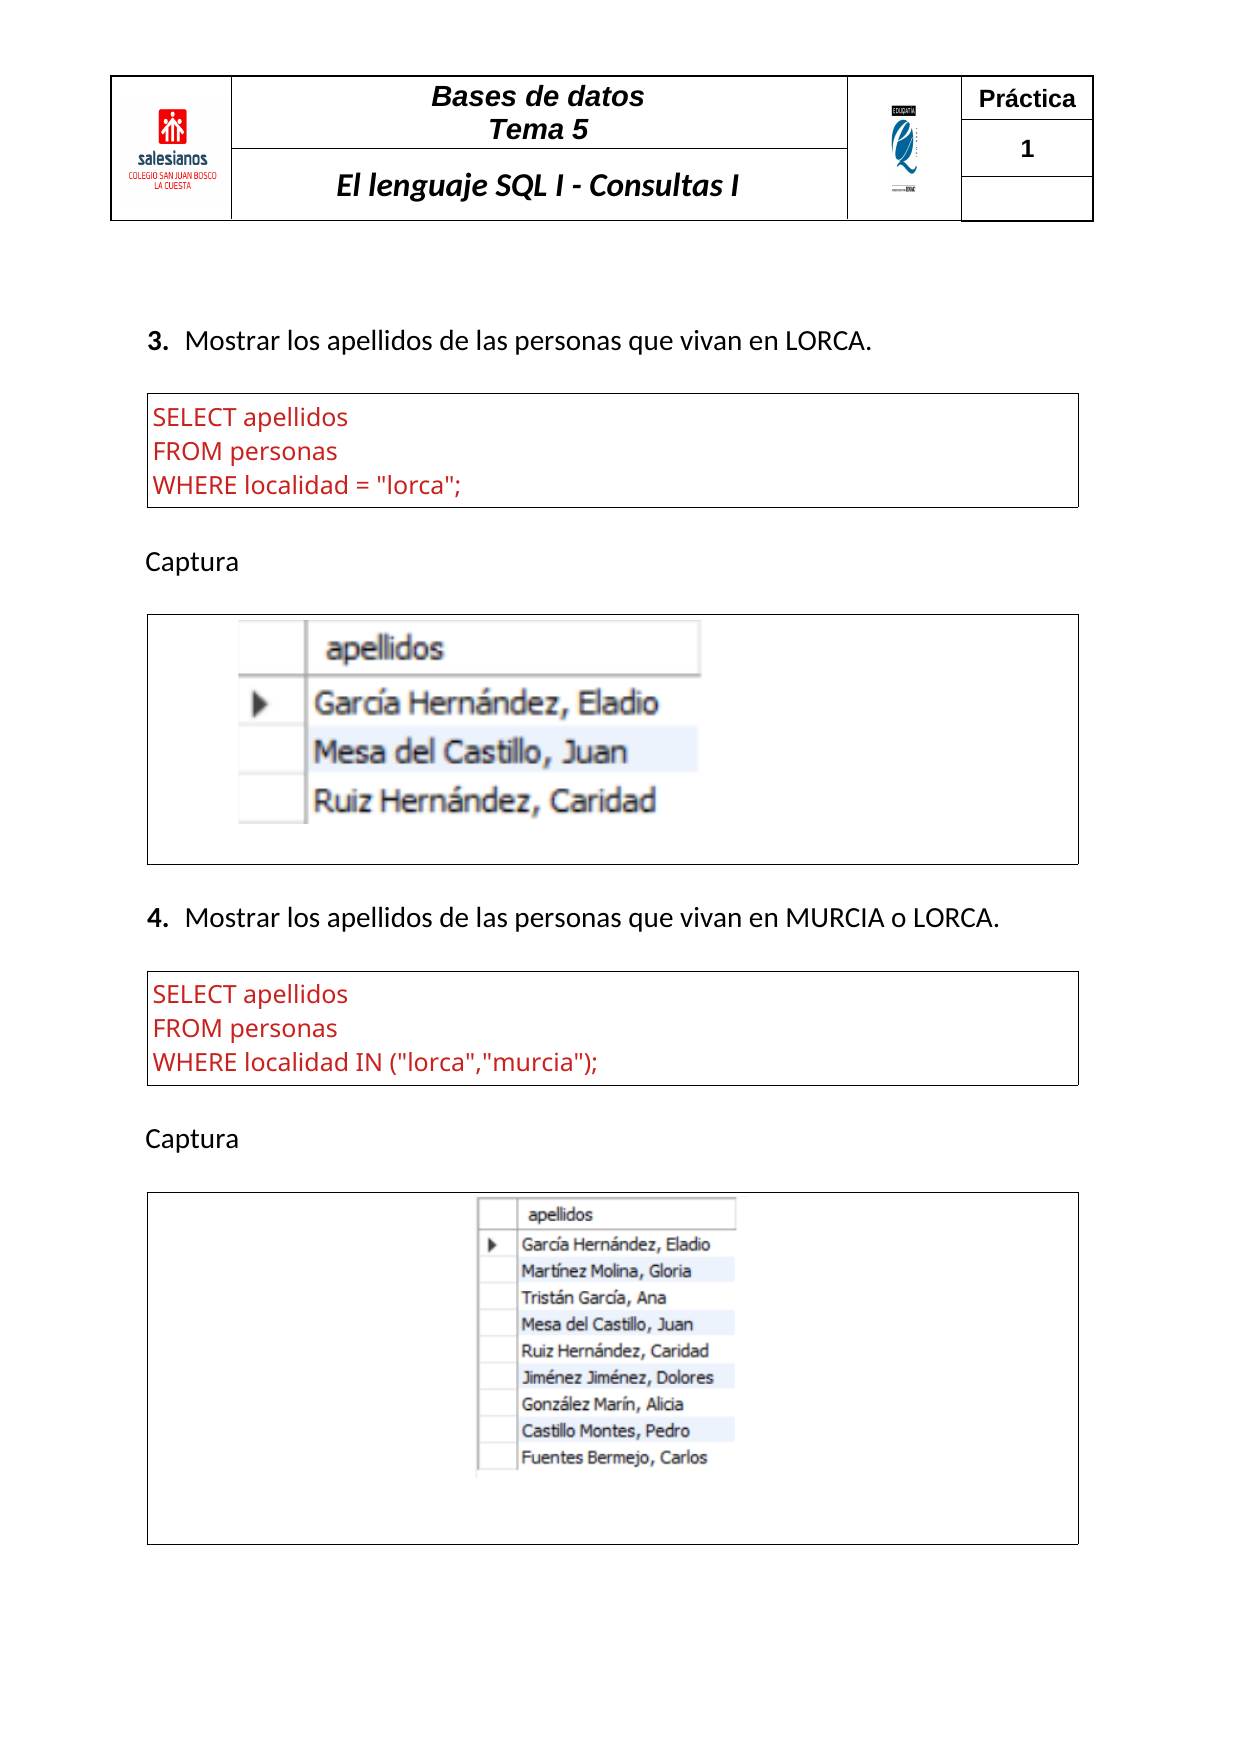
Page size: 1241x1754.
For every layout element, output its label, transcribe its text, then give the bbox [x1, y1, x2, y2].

picture [238, 620, 987, 824]
text Captura [145, 1120, 1093, 1156]
table_header SELECT apellidos FROM personas WHERE localidad = "lorca"; [148, 394, 1078, 507]
list Mostrar los apellidos de las personas que vivan en MURCIA o LORCA. [147, 899, 1093, 935]
table_header SELECT apellidos FROM personas WHERE localidad IN ("lorca","murcia"); [148, 972, 1078, 1084]
picture [119, 96, 229, 203]
text Captura [145, 543, 1093, 578]
table_header [148, 615, 1078, 864]
list Mostrar los apellidos de las personas que vivan en LORCA. [147, 322, 1093, 358]
picture [475, 1196, 750, 1478]
picture [891, 105, 918, 192]
table_header [148, 1193, 1078, 1544]
